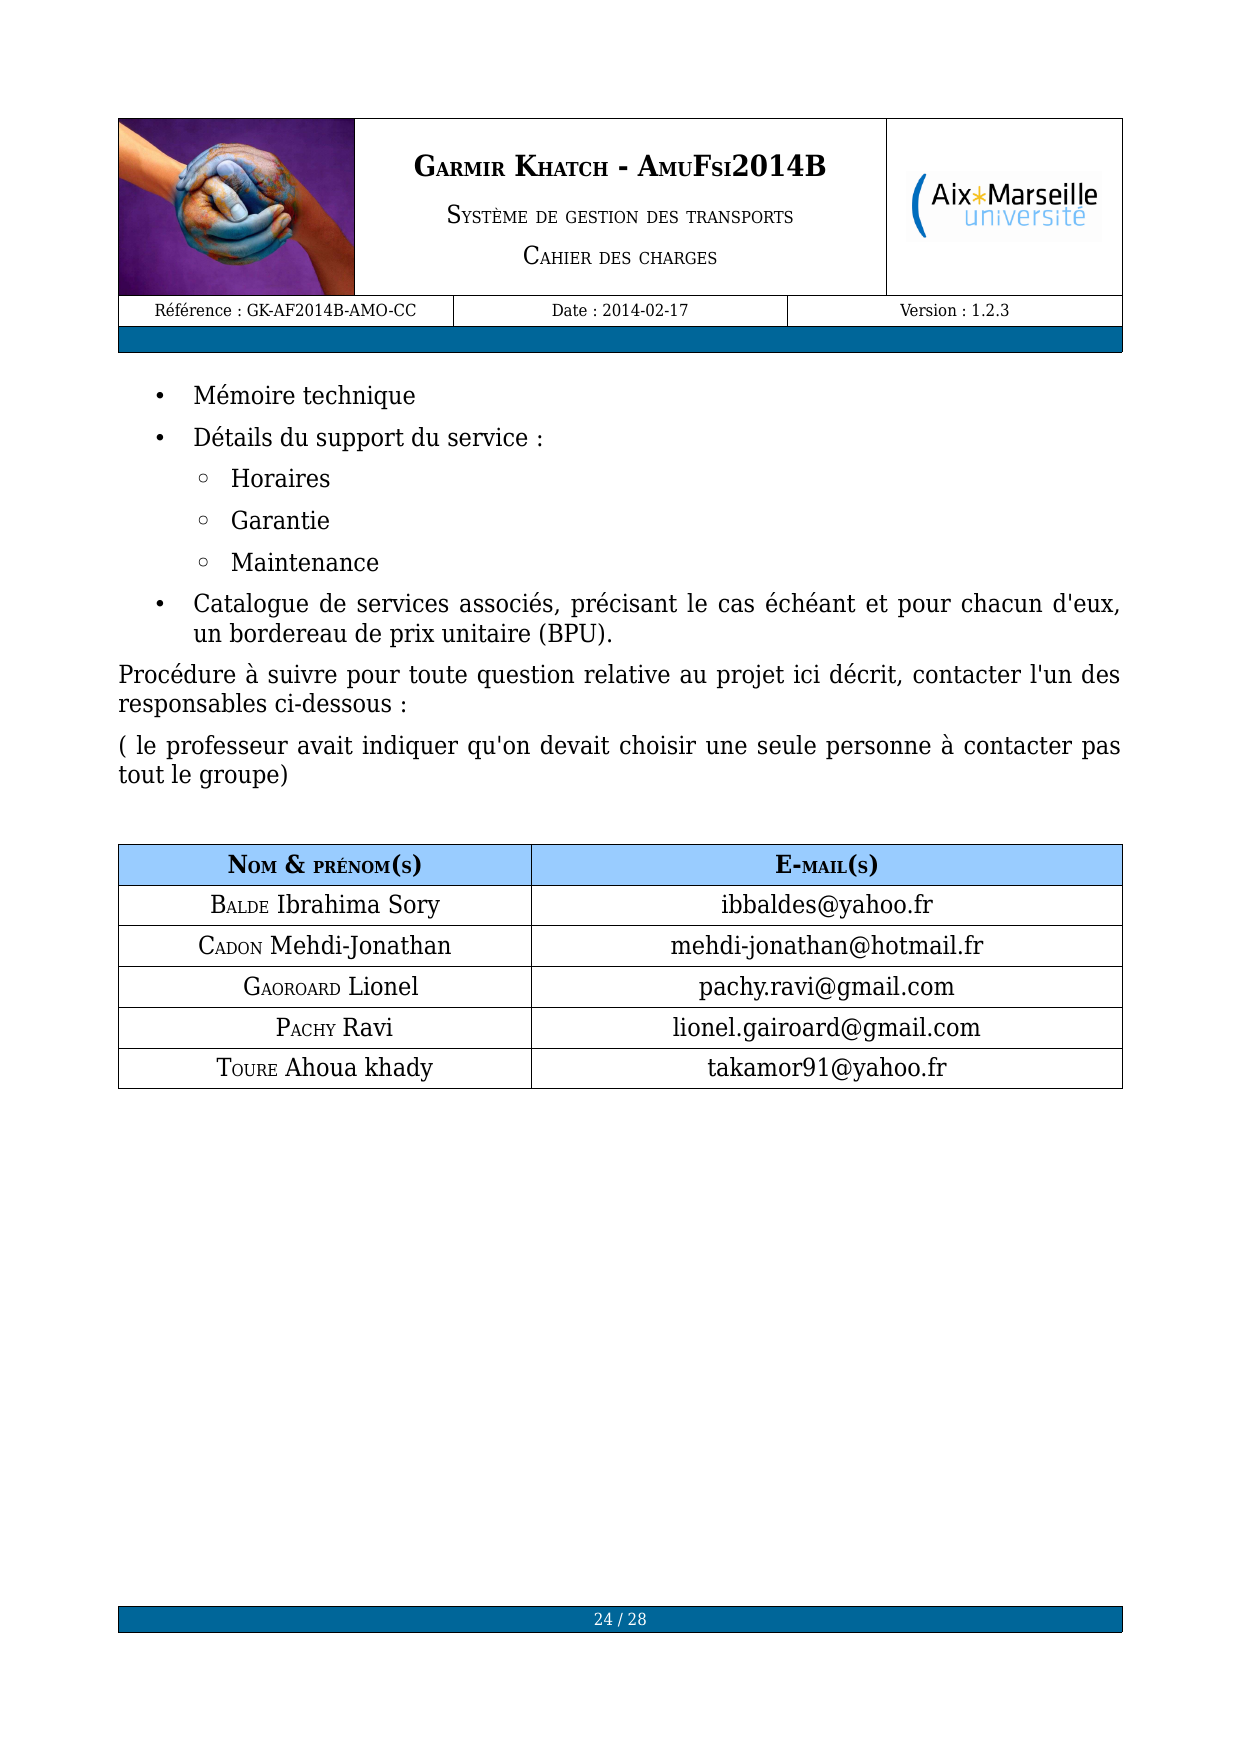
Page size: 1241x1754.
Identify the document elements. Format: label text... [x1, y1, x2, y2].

table_cell ibbaldes@yahoo.fr [532, 886, 1122, 925]
table_cell pachy.ravi@gmail.com [532, 967, 1122, 1007]
table_cell Cadon Mehdi-Jonathan [119, 926, 531, 966]
table_header E-mail(s) [532, 845, 1122, 885]
list Garantie [193, 506, 1122, 535]
table_cell lionel.gairoard@gmail.com [532, 1008, 1122, 1048]
table_cell Toure Ahoua khady [119, 1049, 531, 1088]
list Mémoire technique [156, 381, 1122, 410]
table_cell Balde Ibrahima Sory [119, 886, 531, 925]
table_cell Pachy Ravi [119, 1008, 531, 1048]
list Maintenance [193, 548, 1122, 577]
picture [119, 119, 354, 295]
text Procédure à suivre pour toute question relative au projet ici décrit, contacter l'un des responsables ci-dessous : [118, 660, 1122, 719]
table_cell Gaoroard Lionel [119, 967, 531, 1007]
list Horaires [193, 464, 1122, 494]
table_header Nom & prénom(s) [119, 845, 531, 885]
table_cell mehdi-jonathan@hotmail.fr [532, 926, 1122, 966]
text ( le professeur avait indiquer qu'on devait choisir une seule personne à contacter pas tout le groupe) [118, 731, 1122, 789]
table_cell takamor91@yahoo.fr [532, 1049, 1122, 1088]
list Catalogue de services associés, précisant le cas échéant et pour chacun d'eux, un bordereau de prix unitaire (BPU). [156, 589, 1122, 648]
picture [887, 126, 1122, 288]
list Détails du support du service : [156, 423, 1122, 452]
